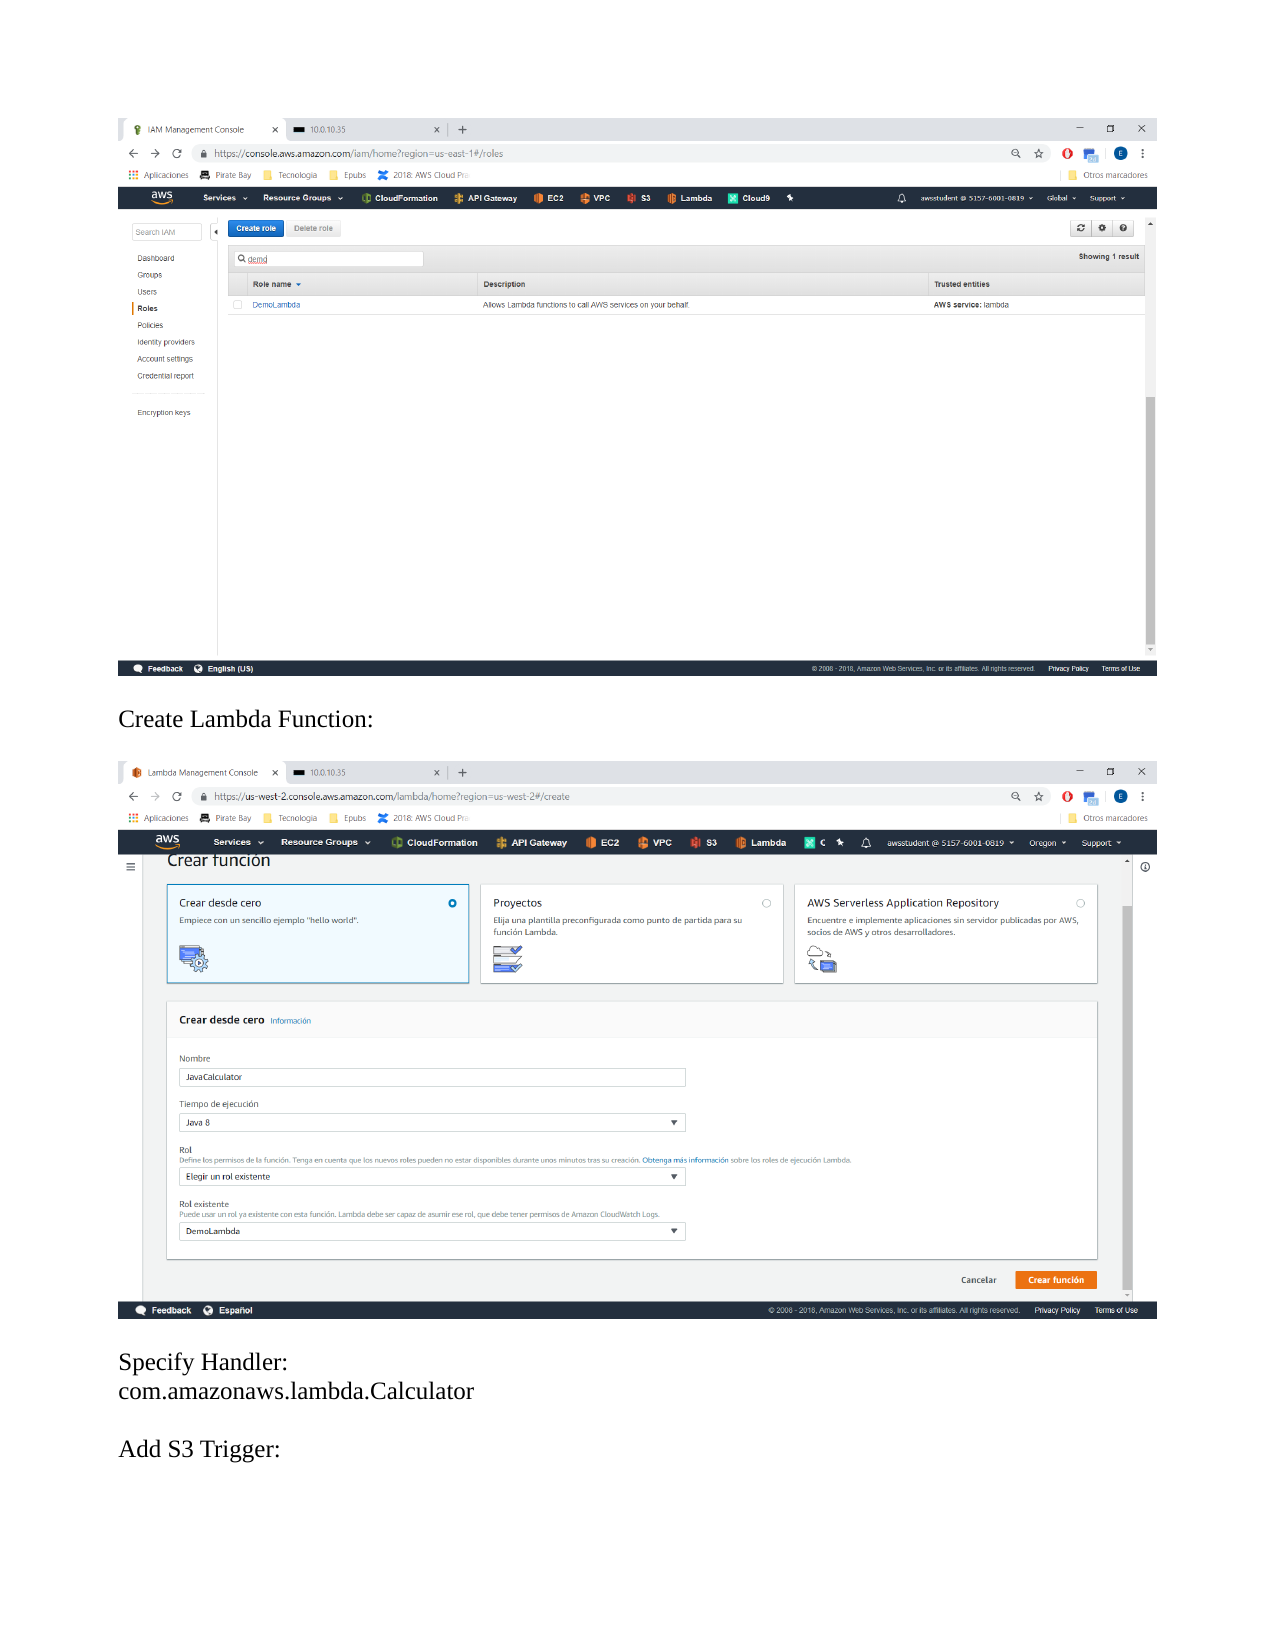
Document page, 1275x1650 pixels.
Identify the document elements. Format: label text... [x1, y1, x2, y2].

text Specify Handler: [118, 1347, 1157, 1376]
picture [118, 118, 1157, 676]
picture [118, 761, 1157, 1319]
text Add S3 Trigger: [118, 1434, 1157, 1462]
text Create Lambda Function: [118, 704, 1157, 733]
text com.amazonaws.lambda.Calculator [118, 1376, 1157, 1405]
